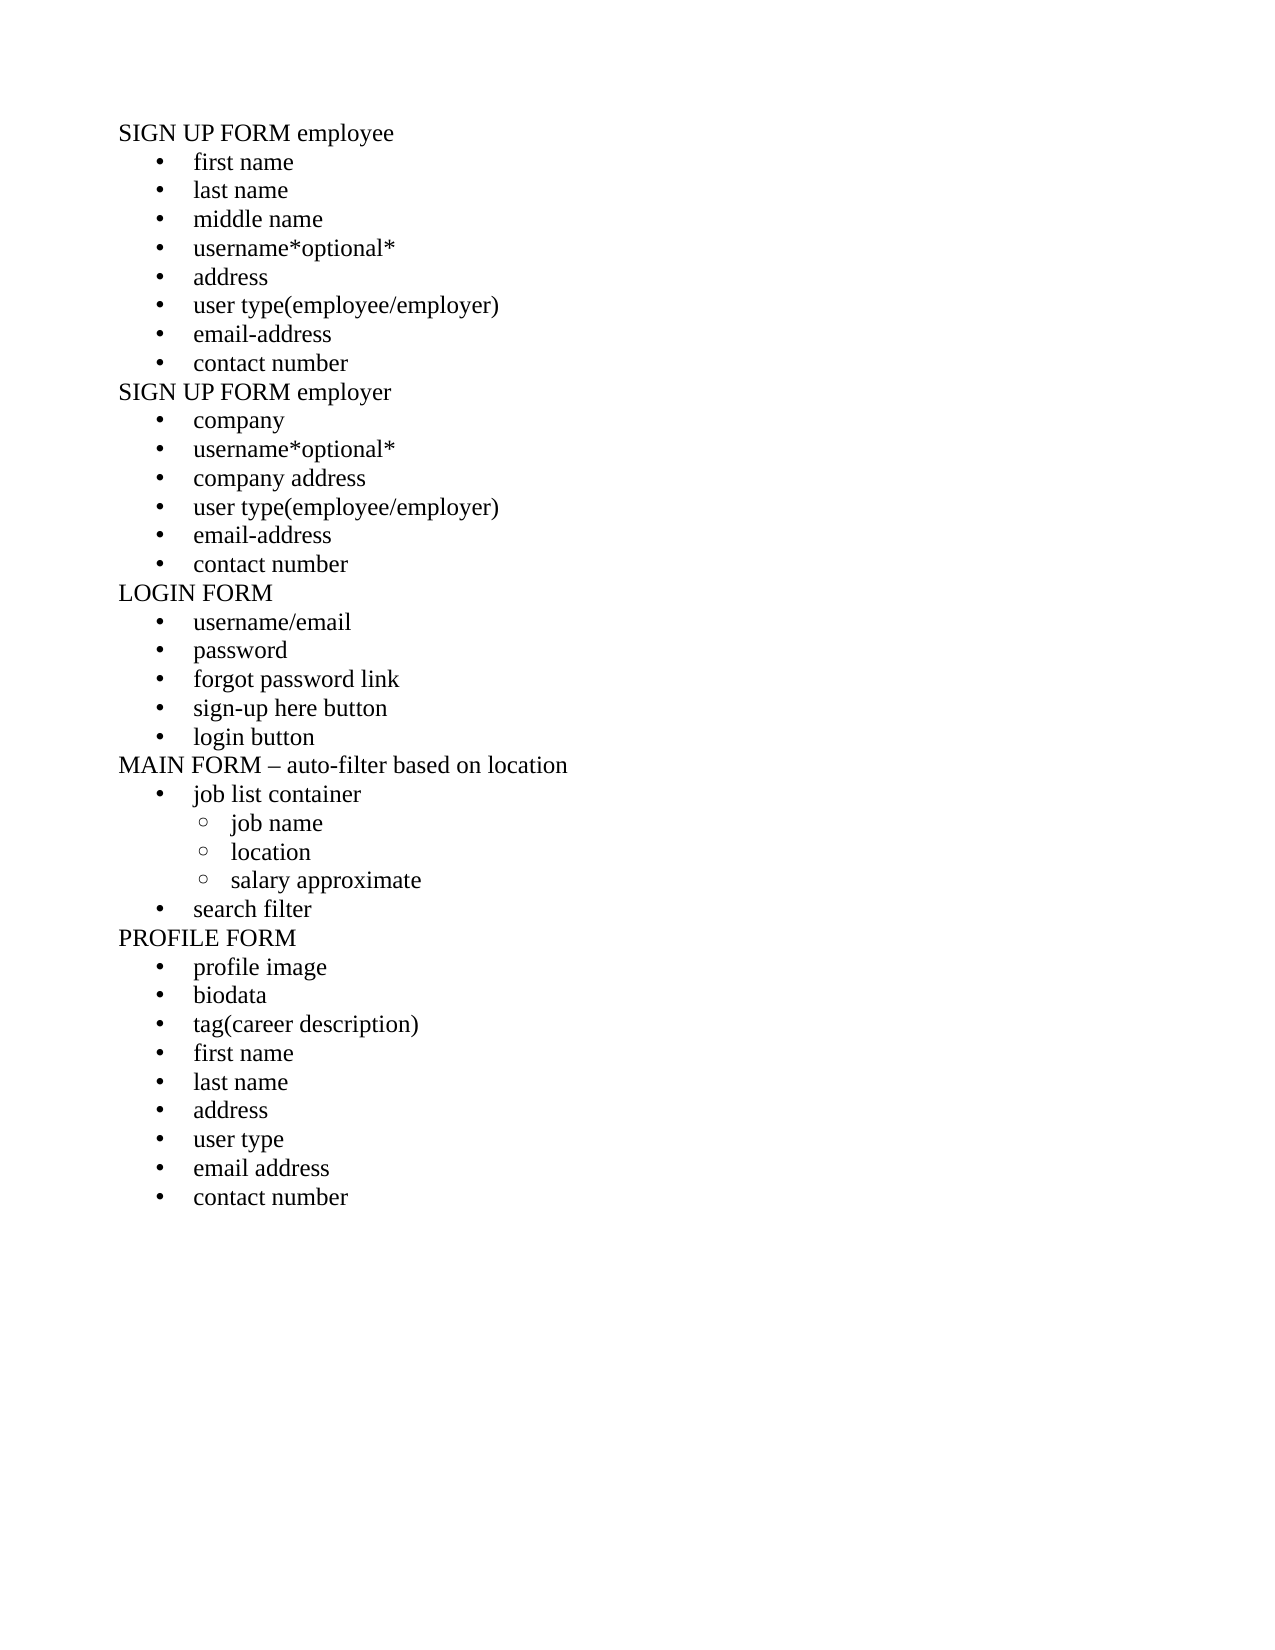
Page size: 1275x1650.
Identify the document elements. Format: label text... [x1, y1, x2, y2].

text MAIN FORM – auto-filter based on location [118, 751, 1157, 779]
list user type [156, 1124, 1157, 1153]
list contact number [156, 348, 1157, 377]
list tag(career description) [156, 1009, 1157, 1038]
list username*optional* [156, 233, 1157, 262]
list biodata [156, 981, 1157, 1009]
list username*optional* [156, 434, 1157, 463]
list email address [156, 1153, 1157, 1182]
list username/email [156, 607, 1157, 636]
list job list container [156, 779, 1157, 808]
list contact number [156, 549, 1157, 578]
list login button [156, 722, 1157, 751]
text LOGIN FORM [118, 578, 1157, 607]
list email-address [156, 521, 1157, 549]
list sign-up here button [156, 693, 1157, 722]
list first name [156, 1038, 1157, 1067]
list user type(employee/employer) [156, 291, 1157, 319]
list profile image [156, 952, 1157, 981]
list location [193, 837, 1157, 866]
list first name [156, 147, 1157, 176]
list contact number [156, 1182, 1157, 1211]
text PROFILE FORM [118, 923, 1157, 952]
list email-address [156, 319, 1157, 348]
list password [156, 636, 1157, 664]
list address [156, 262, 1157, 291]
list middle name [156, 204, 1157, 233]
list forgot password link [156, 664, 1157, 693]
text SIGN UP FORM employer [118, 377, 1157, 406]
list last name [156, 1067, 1157, 1096]
list user type(employee/employer) [156, 492, 1157, 521]
list job name [193, 808, 1157, 837]
list search filter [156, 894, 1157, 923]
list company address [156, 463, 1157, 492]
list salary approximate [193, 866, 1157, 894]
list last name [156, 176, 1157, 204]
text SIGN UP FORM employee [118, 118, 1157, 147]
list company [156, 406, 1157, 434]
list address [156, 1096, 1157, 1124]
